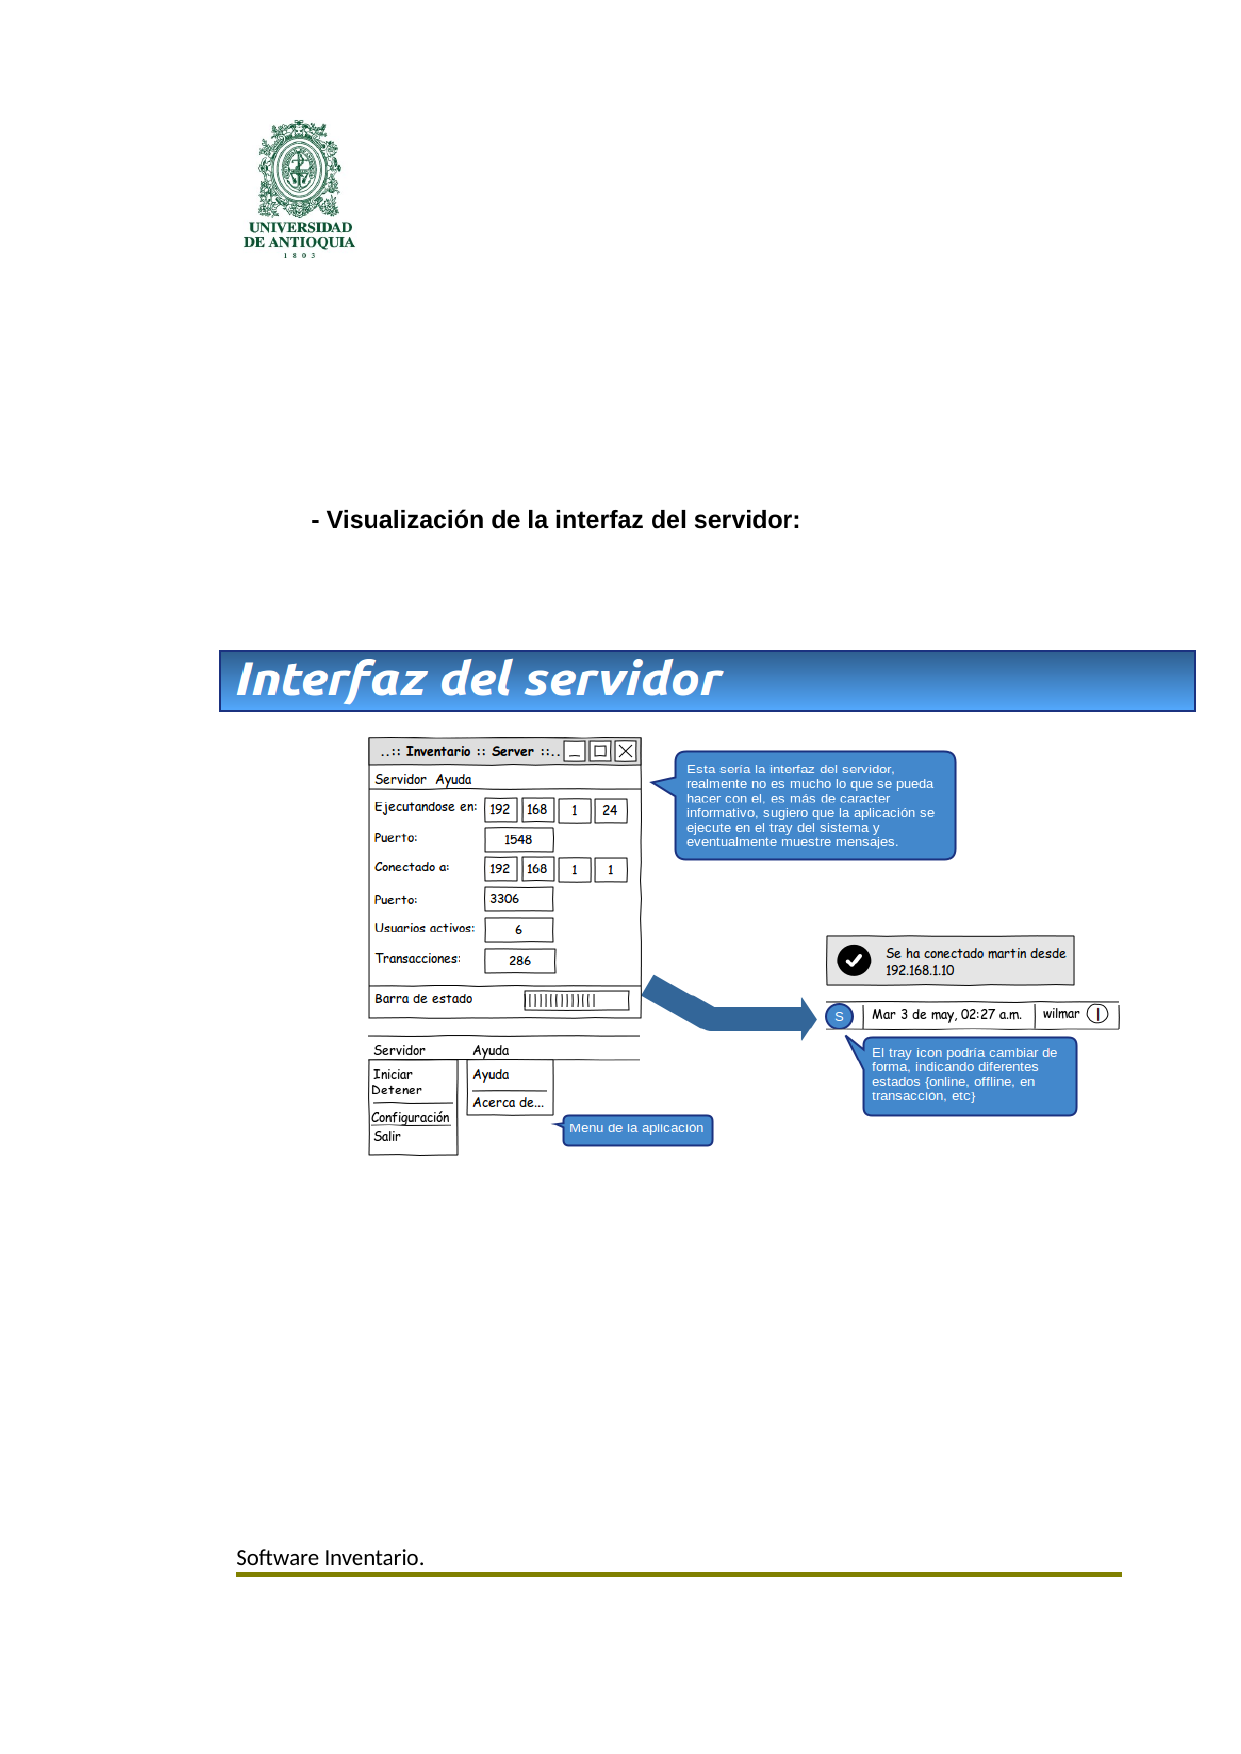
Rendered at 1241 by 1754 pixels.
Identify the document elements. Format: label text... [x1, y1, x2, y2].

picture [240, 117, 359, 258]
list - Visualización de la interfaz del servidor: [311, 506, 1122, 534]
picture [211, 642, 1214, 1189]
